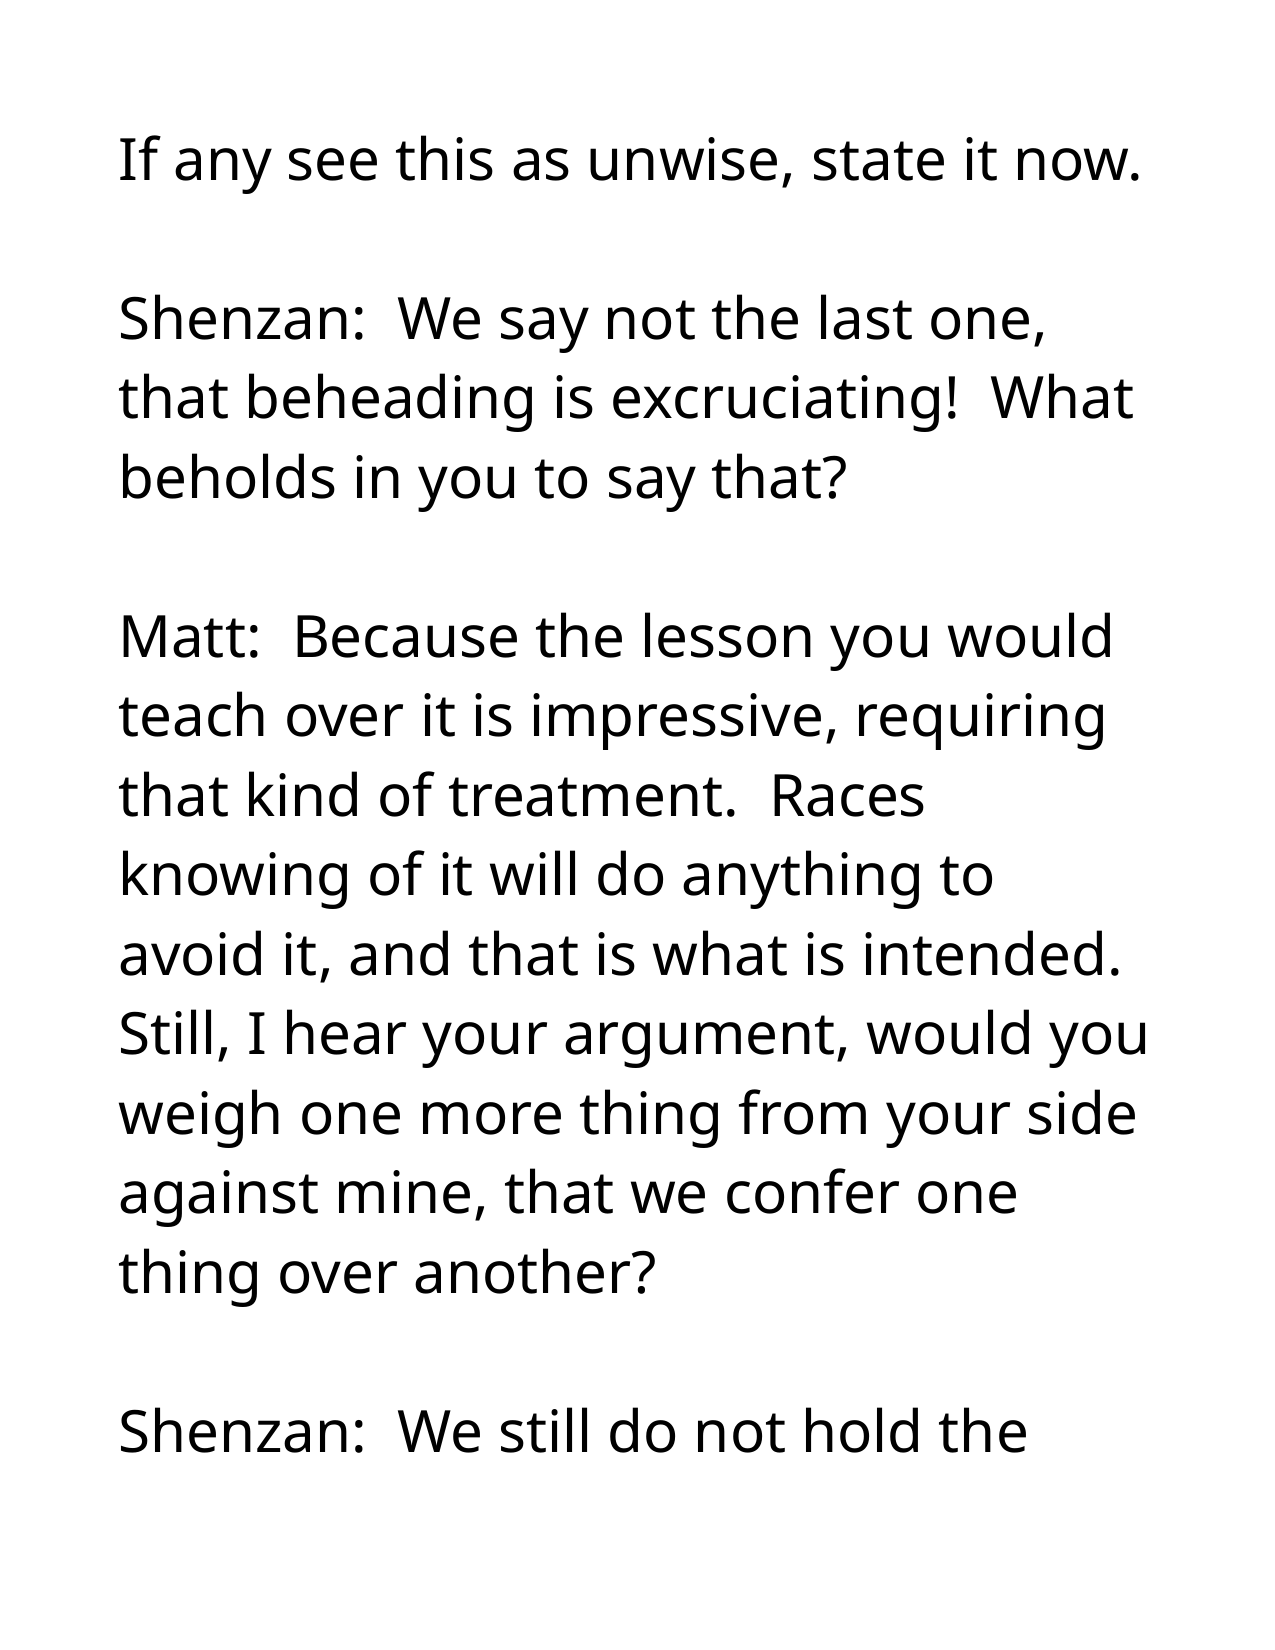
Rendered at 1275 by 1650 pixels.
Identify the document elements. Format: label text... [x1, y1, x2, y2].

text Shenzan: We still do not hold the [118, 1390, 1157, 1469]
text Matt: Because the lesson you would teach over it is impressive, requiring that kind of treatment. Races knowing of it will do anything to avoid it, and that is what is intended. Still, I hear your argument, would you weigh one more thing from your side against mine, that we confer one thing over another? [118, 595, 1157, 1310]
text Shenzan: We say not the last one, that beheading is excruciating! What beholds in you to say that? [118, 277, 1157, 516]
text If any see this as unwise, state it now. [118, 118, 1157, 198]
